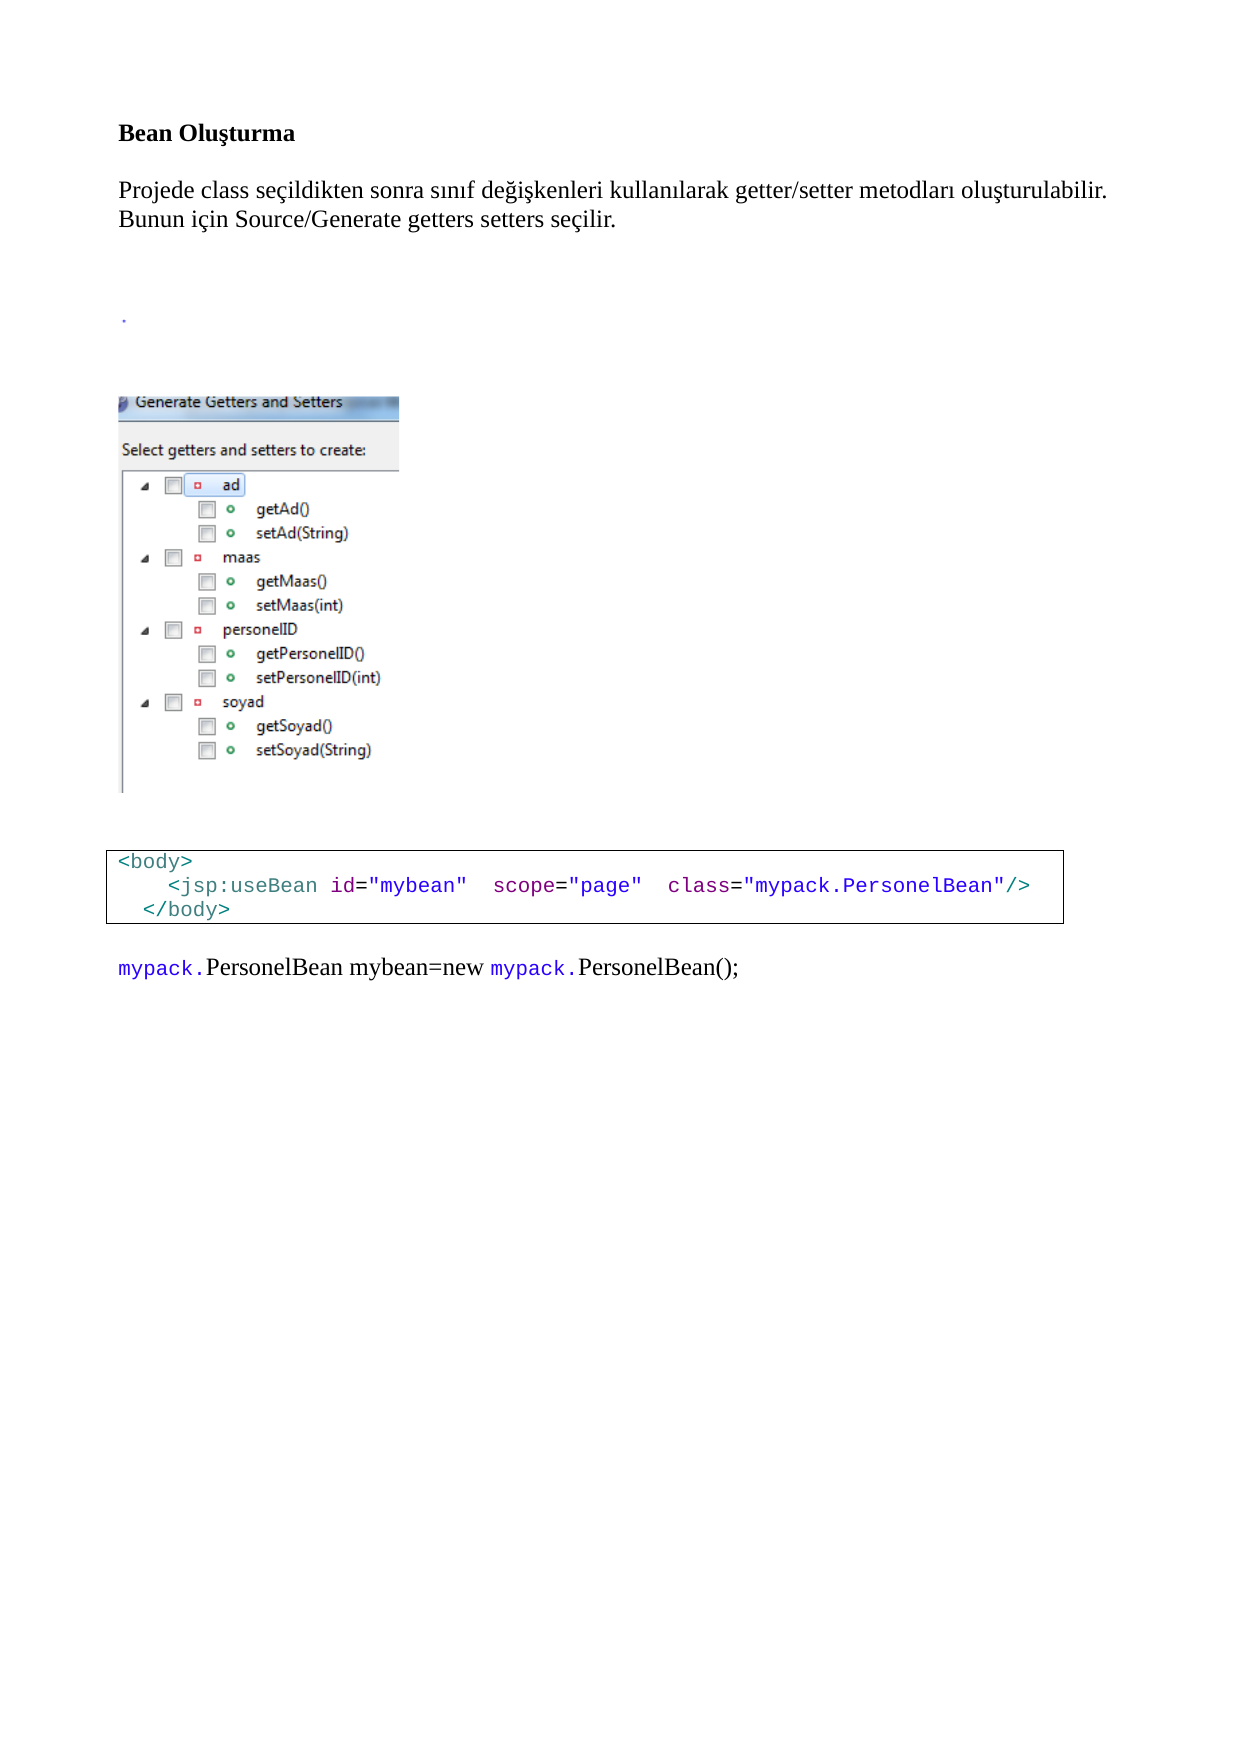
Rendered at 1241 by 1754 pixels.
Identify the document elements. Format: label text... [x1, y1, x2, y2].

table_header <body> <jsp:useBean id="mybean" scope="page" class="mypack.PersonelBean"/> </body> [107, 851, 1063, 922]
text Projede class seçildikten sonra sınıf değişkenleri kullanılarak getter/setter metodları oluşturulabilir. Bunun için Source/Generate getters setters seçilir. [118, 176, 1122, 233]
text Bean Oluşturma [118, 118, 1122, 147]
text mypack.PersonelBean mybean=new mypack.PersonelBean(); [118, 952, 1122, 982]
picture [118, 319, 400, 793]
